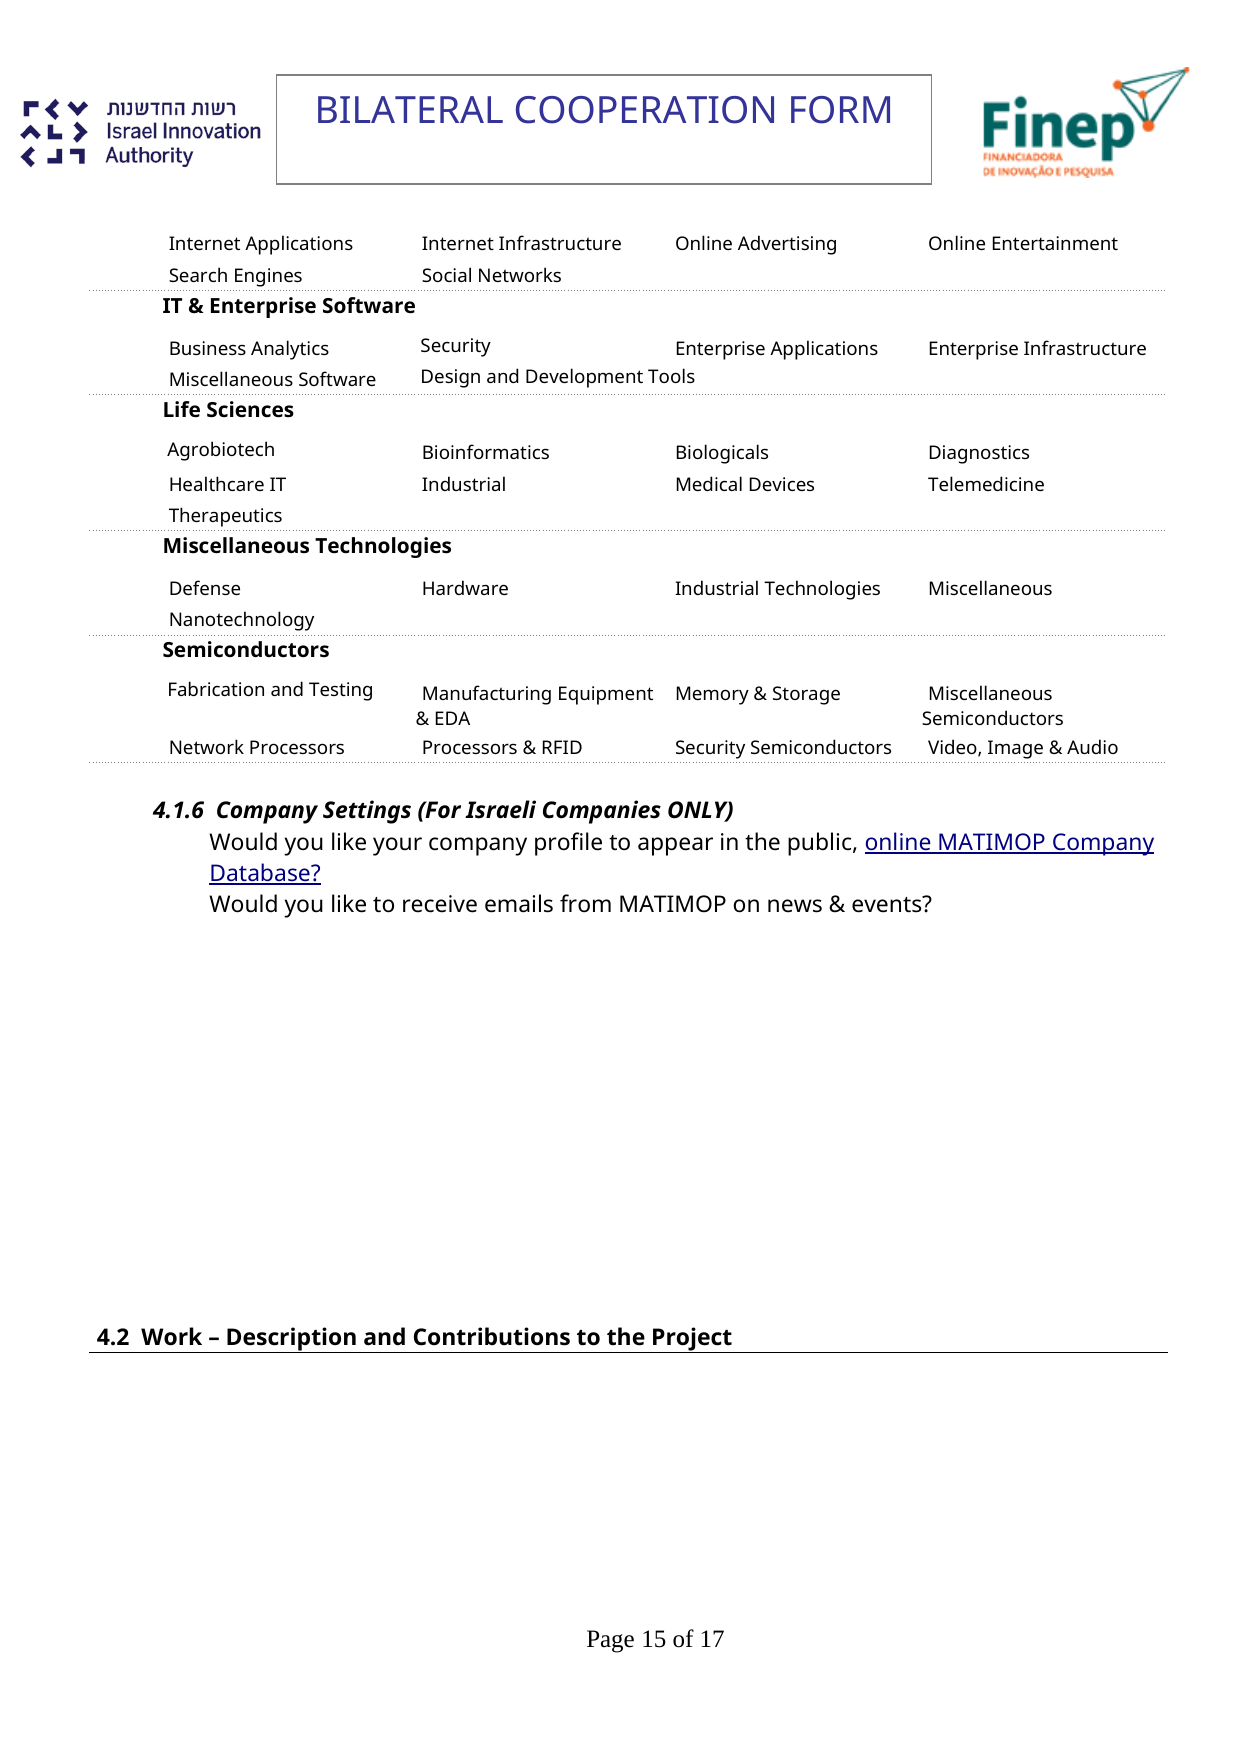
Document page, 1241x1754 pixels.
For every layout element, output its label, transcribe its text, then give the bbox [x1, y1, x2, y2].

table_cell Miscellaneous Software [155, 363, 408, 394]
table_cell [736, 363, 914, 394]
table_cell [89, 731, 155, 762]
table_cell Enterprise Applications [661, 332, 914, 363]
table_cell Memory & Storage [661, 677, 914, 731]
table_cell [89, 332, 155, 363]
table_cell Business Analytics [155, 332, 408, 363]
table_cell Video, Image & Audio [914, 731, 1167, 762]
table_cell Therapeutics [155, 499, 1167, 530]
table_cell [89, 572, 155, 603]
table_cell Enterprise Infrastructure [914, 332, 1167, 363]
table_cell [89, 290, 155, 332]
table_cell [89, 363, 155, 394]
table_cell Would you like to receive emails from MATIMOP on news & events? [202, 888, 1167, 946]
table_cell Hardware [408, 572, 661, 603]
table_cell Online Entertainment [914, 228, 1167, 259]
table_cell Miscellaneous Semiconductors [914, 677, 1167, 731]
table_cell [89, 762, 1167, 794]
table_cell 4.2 Work – Description and Contributions to the Project [89, 1321, 1167, 1352]
table_cell [89, 603, 155, 634]
table_cell [89, 468, 155, 499]
table_cell Biologicals [661, 436, 914, 468]
table_cell Internet Applications [155, 228, 408, 259]
table_cell [146, 946, 1167, 1321]
table_cell [146, 888, 202, 946]
table_cell IT & Enterprise Software [155, 290, 1167, 332]
table_cell Diagnostics [914, 436, 1167, 468]
table_cell [89, 826, 146, 888]
table_cell [89, 499, 155, 530]
table_cell Online Advertising [661, 228, 914, 259]
table_cell Semiconductors [155, 635, 1167, 677]
table_cell Industrial [408, 468, 661, 499]
table_cell Network Processors [155, 731, 408, 762]
table_cell [89, 259, 155, 290]
table_cell Agrobiotech [155, 436, 408, 468]
table_cell Telemedicine [914, 468, 1167, 499]
table_cell Security Semiconductors [661, 731, 914, 762]
table_cell [146, 826, 202, 888]
table_cell Life Sciences [155, 394, 1167, 436]
table_cell [89, 394, 155, 436]
table_cell Would you like your company profile to appear in the public, online MATIMOP Company Database? [202, 826, 1167, 888]
table_cell Miscellaneous Technologies [155, 530, 1167, 572]
table_cell Nanotechnology [155, 603, 1167, 634]
table_cell Healthcare IT [155, 468, 408, 499]
table_cell Miscellaneous [914, 572, 1167, 603]
table_cell Medical Devices [661, 468, 914, 499]
table_cell Bioinformatics [408, 436, 661, 468]
table_cell Search Engines [155, 259, 408, 290]
table_cell 4.1.6 Company Settings (For Israeli Companies ONLY) [146, 794, 1167, 826]
table_cell [89, 888, 146, 946]
table_cell Design and Development Tools [408, 363, 736, 394]
table_cell Security [408, 332, 661, 363]
table_cell [89, 228, 155, 259]
table_cell Fabrication and Testing [155, 677, 408, 731]
table_cell Defense [155, 572, 408, 603]
table_cell Social Networks [408, 259, 661, 290]
table_cell [914, 363, 1167, 394]
table_cell [89, 635, 155, 677]
table_cell Processors & RFID [408, 731, 661, 762]
table_cell [89, 677, 155, 731]
table_cell [914, 259, 1167, 290]
table_cell [661, 259, 914, 290]
table_cell [89, 794, 146, 826]
table_cell Internet Infrastructure [408, 228, 661, 259]
table_cell [89, 530, 155, 572]
table_cell [89, 436, 155, 468]
table_cell Manufacturing Equipment & EDA [408, 677, 661, 731]
table_cell [89, 946, 146, 1321]
table_cell Industrial Technologies [661, 572, 914, 603]
